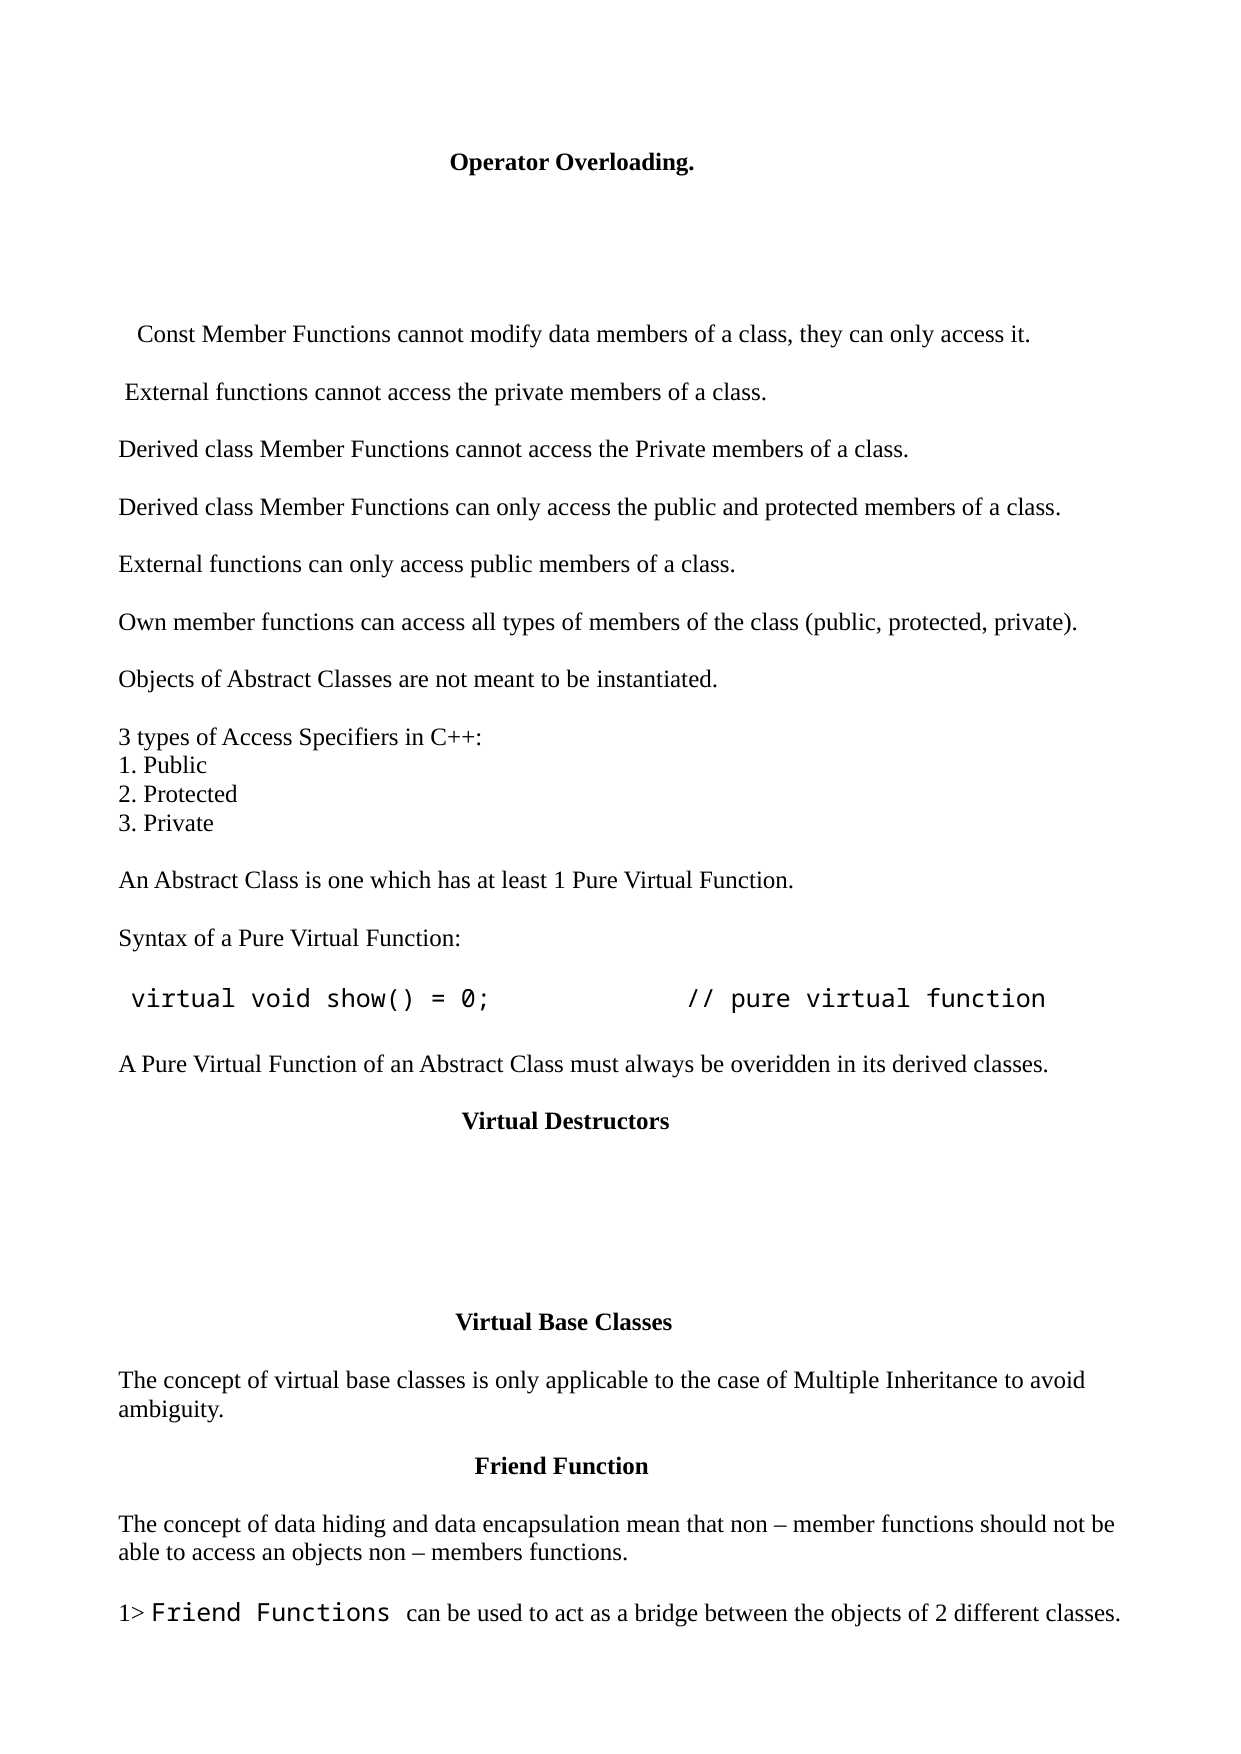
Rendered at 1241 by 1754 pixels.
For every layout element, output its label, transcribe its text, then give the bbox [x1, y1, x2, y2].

text A Pure Virtual Function of an Abstract Class must always be overidden in its derived classes. [118, 1049, 1122, 1077]
text Virtual Base Classes [118, 1307, 1122, 1336]
text The concept of data hiding and data encapsulation mean that non – member functions should not be able to access an objects non – members functions. [118, 1509, 1122, 1566]
text Derived class Member Functions cannot access the Private members of a class. [118, 434, 1122, 463]
text Objects of Abstract Classes are not meant to be instantiated. [118, 664, 1122, 693]
text 3 types of Access Specifiers in C++: [118, 722, 1122, 751]
text Own member functions can access all types of members of the class (public, protected, private). [118, 607, 1122, 636]
text Syntax of a Pure Virtual Function: [118, 923, 1122, 952]
text The concept of virtual base classes is only applicable to the case of Multiple Inheritance to avoid ambiguity. [118, 1365, 1122, 1422]
text External functions can only access public members of a class. [118, 549, 1122, 578]
text 1> Friend Functions can be used to act as a bridge between the objects of 2 different classes. [118, 1595, 1122, 1629]
text Derived class Member Functions can only access the public and protected members of a class. [118, 492, 1122, 521]
text Const Member Functions cannot modify data members of a class, they can only access it. [118, 319, 1122, 348]
text 3. Private [118, 808, 1122, 837]
text Operator Overloading. [118, 147, 1122, 176]
text Virtual Destructors [118, 1106, 1122, 1135]
text 1. Public [118, 751, 1122, 779]
text External functions cannot access the private members of a class. [118, 377, 1122, 406]
text 2. Protected [118, 779, 1122, 808]
text An Abstract Class is one which has at least 1 Pure Virtual Function. [118, 866, 1122, 894]
text Friend Function [118, 1451, 1122, 1480]
text virtual void show() = 0; // pure virtual function [118, 981, 1122, 1015]
